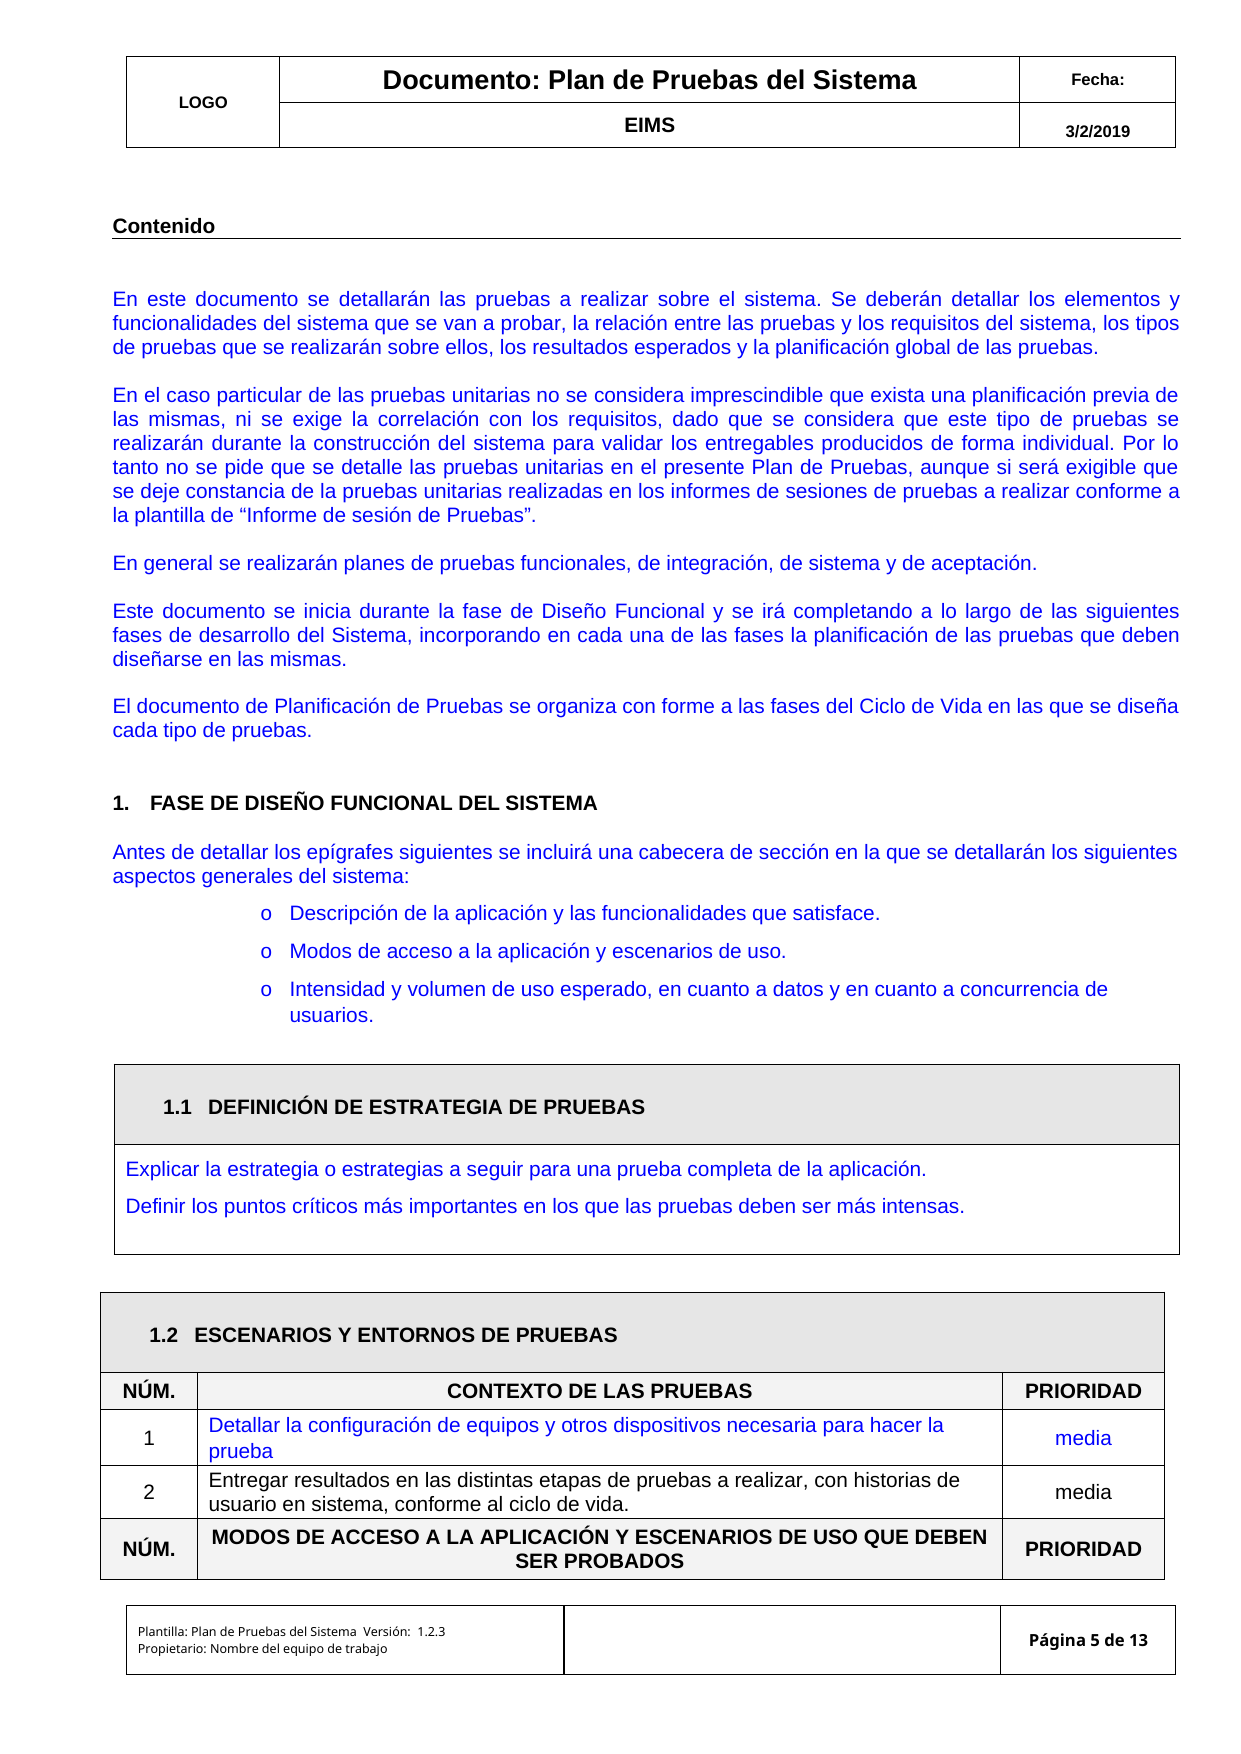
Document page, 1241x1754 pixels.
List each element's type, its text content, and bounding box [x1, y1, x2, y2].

table_cell NÚM. [101, 1373, 197, 1409]
title Contenido [112, 214, 1181, 238]
subtitle FASE DE DISEÑO FUNCIONAL DEL SISTEMA [112, 773, 1181, 815]
text Este documento se inicia durante la fase de Diseño Funcional y se irá completando a lo largo de las siguientes fases de desarrollo del Sistema, incorporando en cada una de las fases la planificación de las pruebas que deben diseñarse en las mismas. [112, 598, 1181, 670]
table_cell PRIORIDAD [1003, 1373, 1164, 1409]
list Intensidad y volumen de uso esperado, en cuanto a datos y en cuanto a concurrencia de usuarios. [260, 977, 1181, 1027]
table_cell Detallar la configuración de equipos y otros dispositivos necesaria para hacer la prueba [198, 1410, 1002, 1464]
text En general se realizarán planes de pruebas funcionales, de integración, de sistema y de aceptación. [112, 551, 1181, 574]
table_cell 1 [101, 1410, 197, 1464]
text El documento de Planificación de Pruebas se organiza con forme a las fases del Ciclo de Vida en las que se diseña cada tipo de pruebas. [112, 694, 1181, 742]
text En el caso particular de las pruebas unitarias no se considera imprescindible que exista una planificación previa de las mismas, ni se exige la correlación con los requisitos, dado que se considera que este tipo de pruebas se realizarán durante la construcción del sistema para validar los entregables producidos de forma individual. Por lo tanto no se pide que se detalle las pruebas unitarias en el presente Plan de Pruebas, aunque si será exigible que se deje constancia de la pruebas unitarias realizadas en los informes de sesiones de pruebas a realizar conforme a la plantilla de “Informe de sesión de Pruebas”. [112, 383, 1181, 527]
list Modos de acceso a la aplicación y escenarios de uso. [260, 939, 1181, 965]
table_cell Explicar la estrategia o estrategias a seguir para una prueba completa de la aplicación. Definir los puntos críticos más importantes en los que las pruebas deben ser más intensas. [115, 1145, 1179, 1254]
table_cell NÚM. [101, 1519, 197, 1579]
text Antes de detallar los epígrafes siguientes se incluirá una cabecera de sección en la que se detallarán los siguientes aspectos generales del sistema: [112, 840, 1181, 888]
table_cell media [1003, 1466, 1164, 1518]
table_cell PRIORIDAD [1003, 1519, 1164, 1579]
list Descripción de la aplicación y las funcionalidades que satisface. [260, 901, 1181, 926]
text En este documento se detallarán las pruebas a realizar sobre el sistema. Se deberán detallar los elementos y funcionalidades del sistema que se van a probar, la relación entre las pruebas y los requisitos del sistema, los tipos de pruebas que se realizarán sobre ellos, los resultados esperados y la planificación global de las pruebas. [112, 287, 1181, 359]
table_cell MODOS DE ACCESO A LA APLICACIÓN Y ESCENARIOS DE USO QUE DEBEN SER PROBADOS [198, 1519, 1002, 1579]
table_cell Entregar resultados en las distintas etapas de pruebas a realizar, con historias de usuario en sistema, conforme al ciclo de vida. [198, 1466, 1002, 1518]
table_header ESCENARIOS Y ENTORNOS DE PRUEBAS [101, 1293, 1164, 1372]
table_cell CONTEXTO DE LAS PRUEBAS [198, 1373, 1002, 1409]
table_cell media [1003, 1410, 1164, 1464]
table_header DEFINICIÓN DE ESTRATEGIA DE PRUEBAS [115, 1065, 1179, 1144]
table_cell 2 [101, 1466, 197, 1518]
